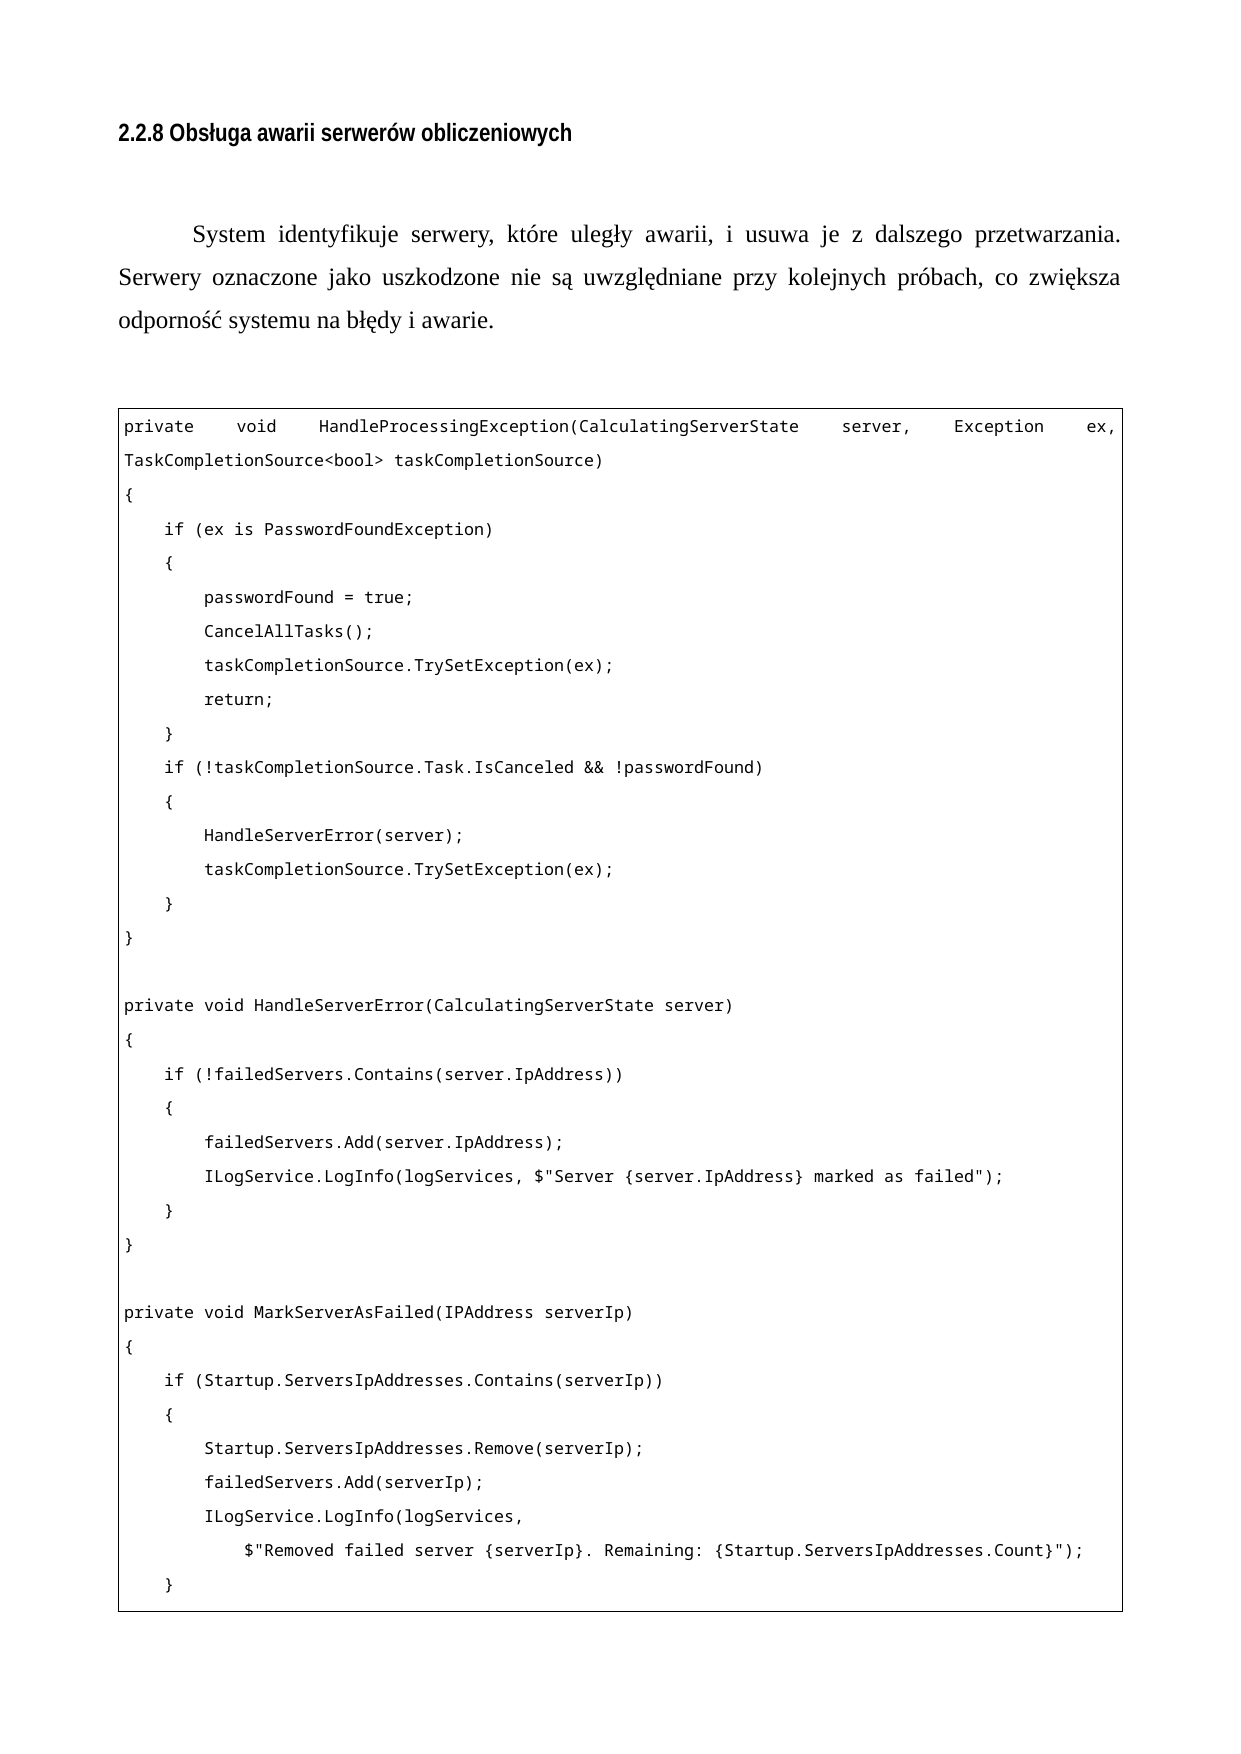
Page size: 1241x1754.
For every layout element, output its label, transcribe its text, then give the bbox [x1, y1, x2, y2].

text System identyfikuje serwery, które uległy awarii, i usuwa je z dalszego przetwarzania. Serwery oznaczone jako uszkodzone nie są uwzględniane przy kolejnych próbach, co zwiększa odporność systemu na błędy i awarie. [118, 219, 1122, 334]
table_header private void HandleProcessingException(CalculatingServerState server, Exception ex, TaskCompletionSource<bool> taskCompletionSource) { if (ex is PasswordFoundException) { passwordFound = true; CancelAllTasks(); taskCompletionSource.TrySetException(ex); return; } if (!taskCompletionSource.Task.IsCanceled && !passwordFound) { HandleServerError(server); taskCompletionSource.TrySetException(ex); } } private void HandleServerError(CalculatingServerState server) { if (!failedServers.Contains(server.IpAddress)) { failedServers.Add(server.IpAddress); ILogService.LogInfo(logServices, $"Server {server.IpAddress} marked as failed"); } } private void MarkServerAsFailed(IPAddress serverIp) { if (Startup.ServersIpAddresses.Contains(serverIp)) { Startup.ServersIpAddresses.Remove(serverIp); failedServers.Add(serverIp); ILogService.LogInfo(logServices, $"Removed failed server {serverIp}. Remaining: {Startup.ServersIpAddresses.Count}"); } [119, 409, 1122, 1611]
subtitle 2.2.8 Obsługa awarii serwerów obliczeniowych [118, 118, 1122, 147]
